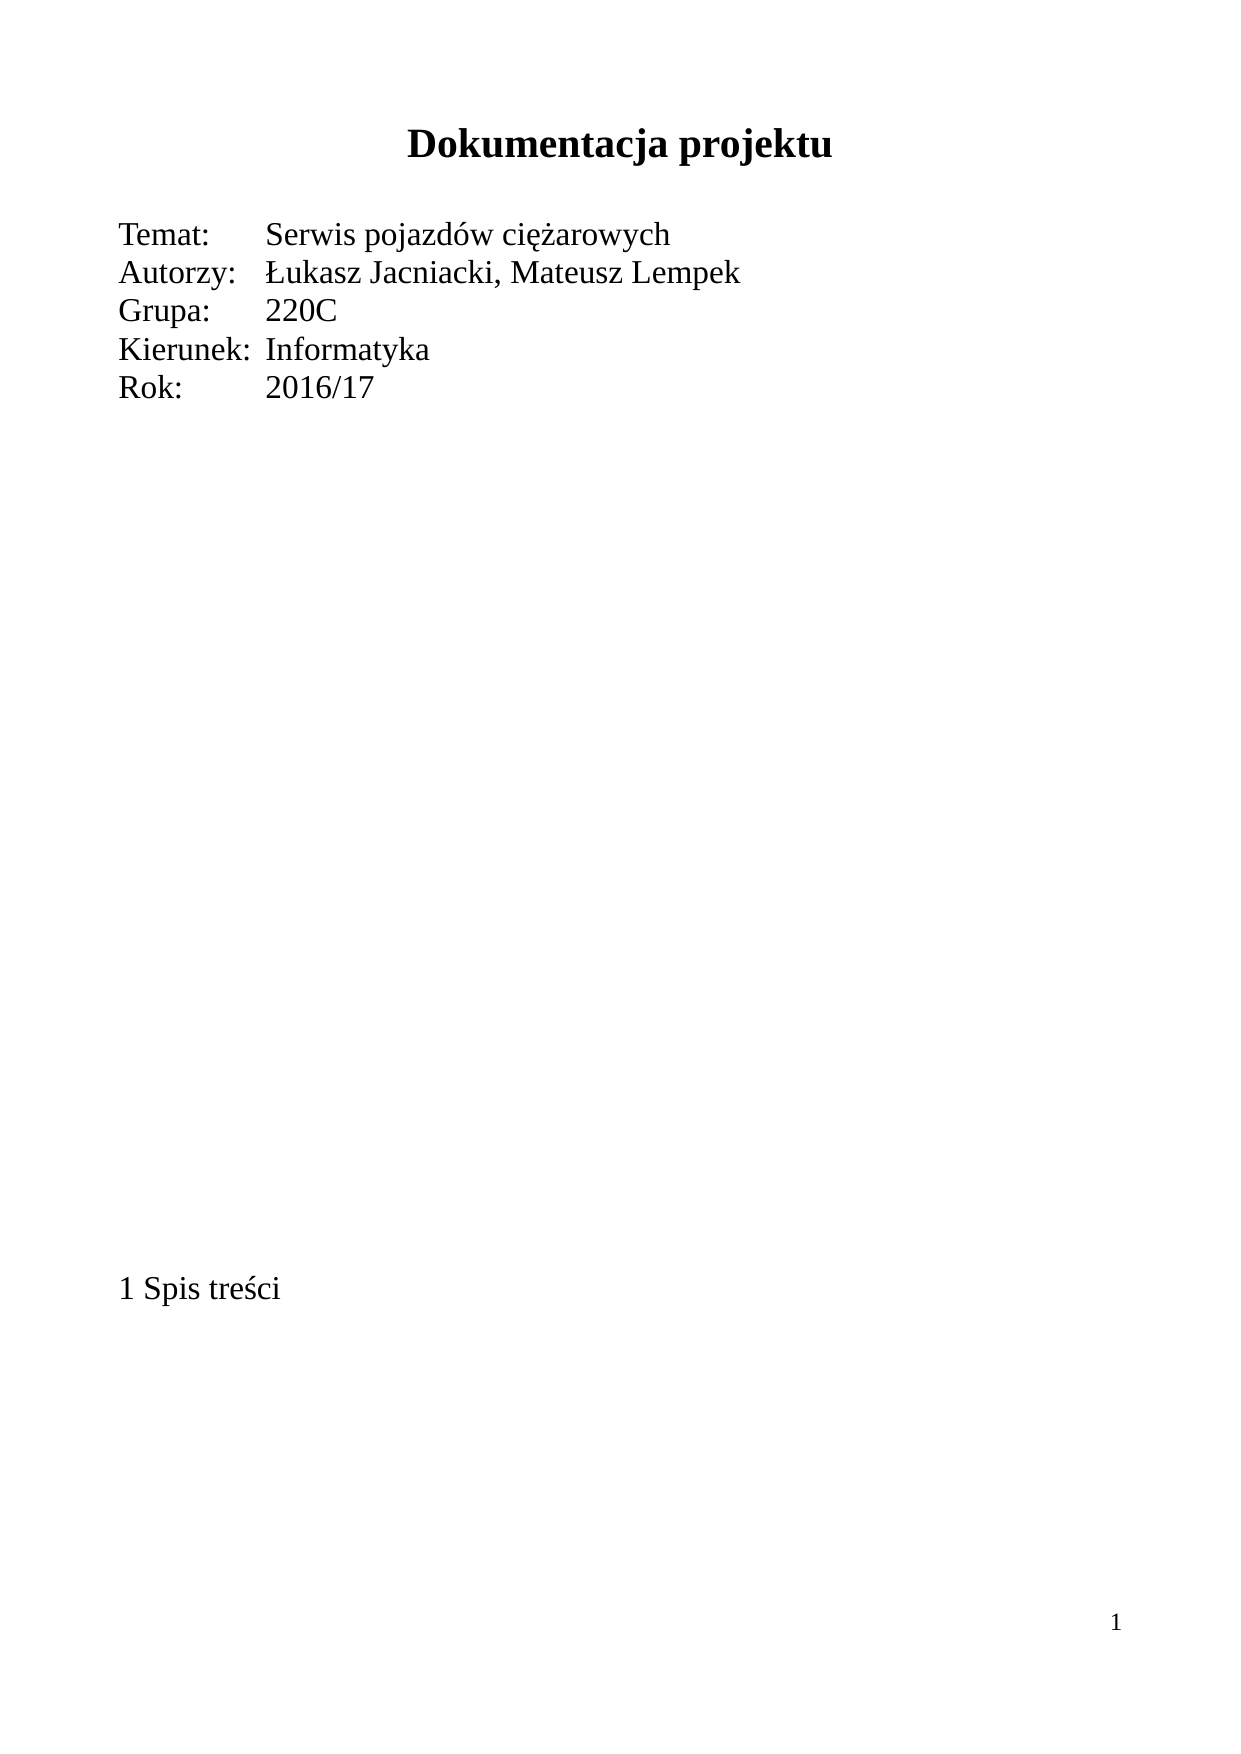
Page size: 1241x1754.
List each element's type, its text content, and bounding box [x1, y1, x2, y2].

text Kierunek: Informatyka [118, 329, 1122, 367]
text 1 Spis treści [118, 1268, 1122, 1306]
text Temat: Serwis pojazdów ciężarowych [118, 214, 1122, 252]
text Dokumentacja projektu [118, 118, 1122, 166]
text Grupa: 220C [118, 291, 1122, 329]
text Rok: 2016/17 [118, 367, 1122, 406]
text Autorzy: Łukasz Jacniacki, Mateusz Lempek [118, 252, 1122, 291]
